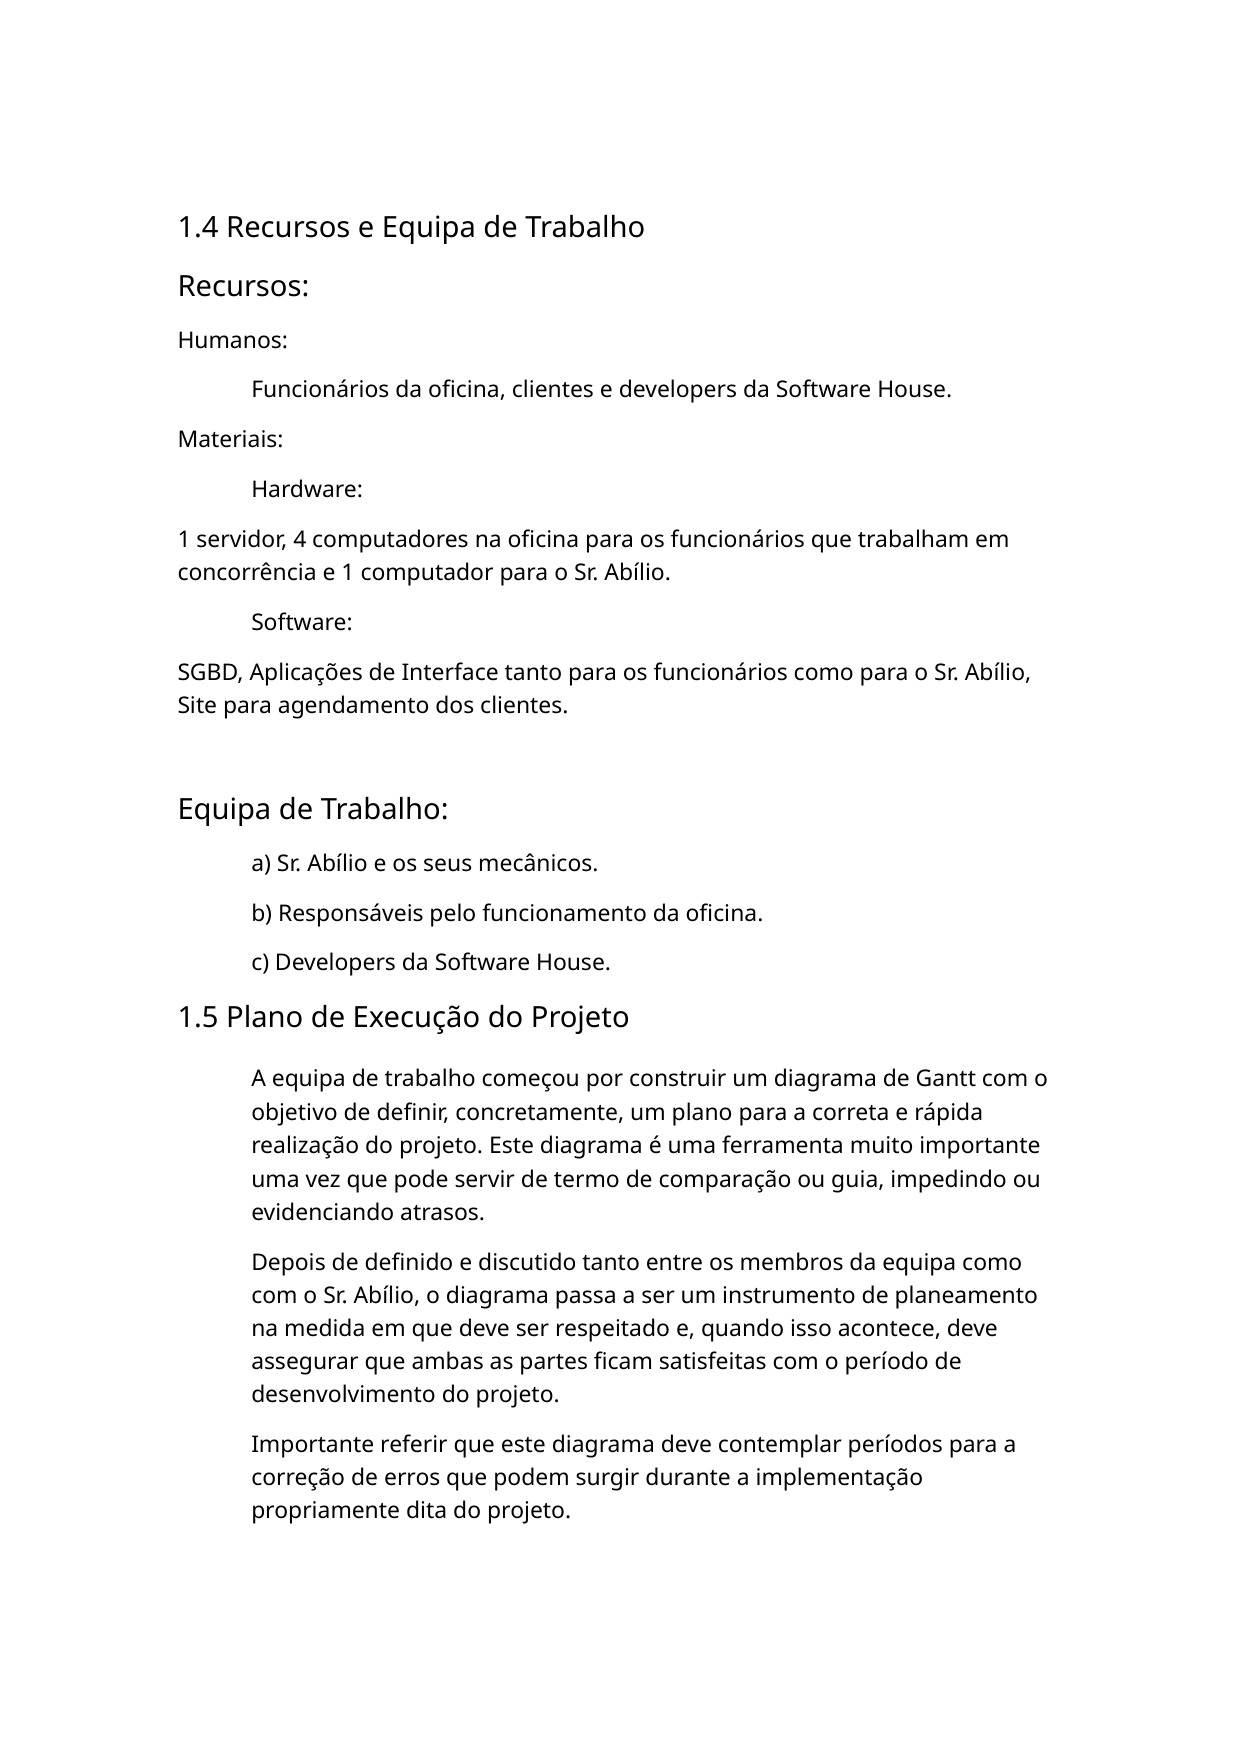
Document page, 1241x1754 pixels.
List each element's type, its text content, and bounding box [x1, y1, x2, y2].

text b) Responsáveis pelo funcionamento da oficina. [177, 897, 1063, 928]
text A equipa de trabalho começou por construir um diagrama de Gantt com o objetivo de definir, concretamente, um plano para a correta e rápida realização do projeto. Este diagrama é uma ferramenta muito importante uma vez que pode servir de termo de comparação ou guia, impedindo ou evidenciando atrasos. [177, 1055, 1063, 1227]
text Importante referir que este diagrama deve contemplar períodos para a correção de erros que podem surgir durante a implementação propriamente dita do projeto. [251, 1428, 1063, 1525]
text 1 servidor, 4 computadores na oficina para os funcionários que trabalham em concorrência e 1 computador para o Sr. Abílio. [177, 523, 1063, 587]
text Materiais: [177, 423, 1063, 454]
text SGBD, Aplicações de Interface tanto para os funcionários como para o Sr. Abílio, Site para agendamento dos clientes. [177, 655, 1063, 720]
text 1.4 Recursos e Equipa de Trabalho [177, 206, 1063, 246]
text Depois de definido e discutido tanto entre os membros da equipa como com o Sr. Abílio, o diagrama passa a ser um instrumento de planeamento na medida em que deve ser respeitado e, quando isso acontece, deve assegurar que ambas as partes ficam satisfeitas com o período de desenvolvimento do projeto. [177, 1246, 1063, 1409]
text c) Developers da Software House. [177, 946, 1063, 978]
text Recursos: [177, 265, 1063, 304]
text Equipa de Trabalho: [177, 788, 1063, 828]
text Hardware: [177, 473, 1063, 504]
text Funcionários da oficina, clientes e developers da Software House. [177, 373, 1063, 404]
text Software: [177, 606, 1063, 637]
text Humanos: [177, 323, 1063, 355]
text a) Sr. Abílio e os seus mecânicos. [177, 847, 1063, 878]
text 1.5 Plano de Execução do Projeto [177, 996, 1063, 1036]
